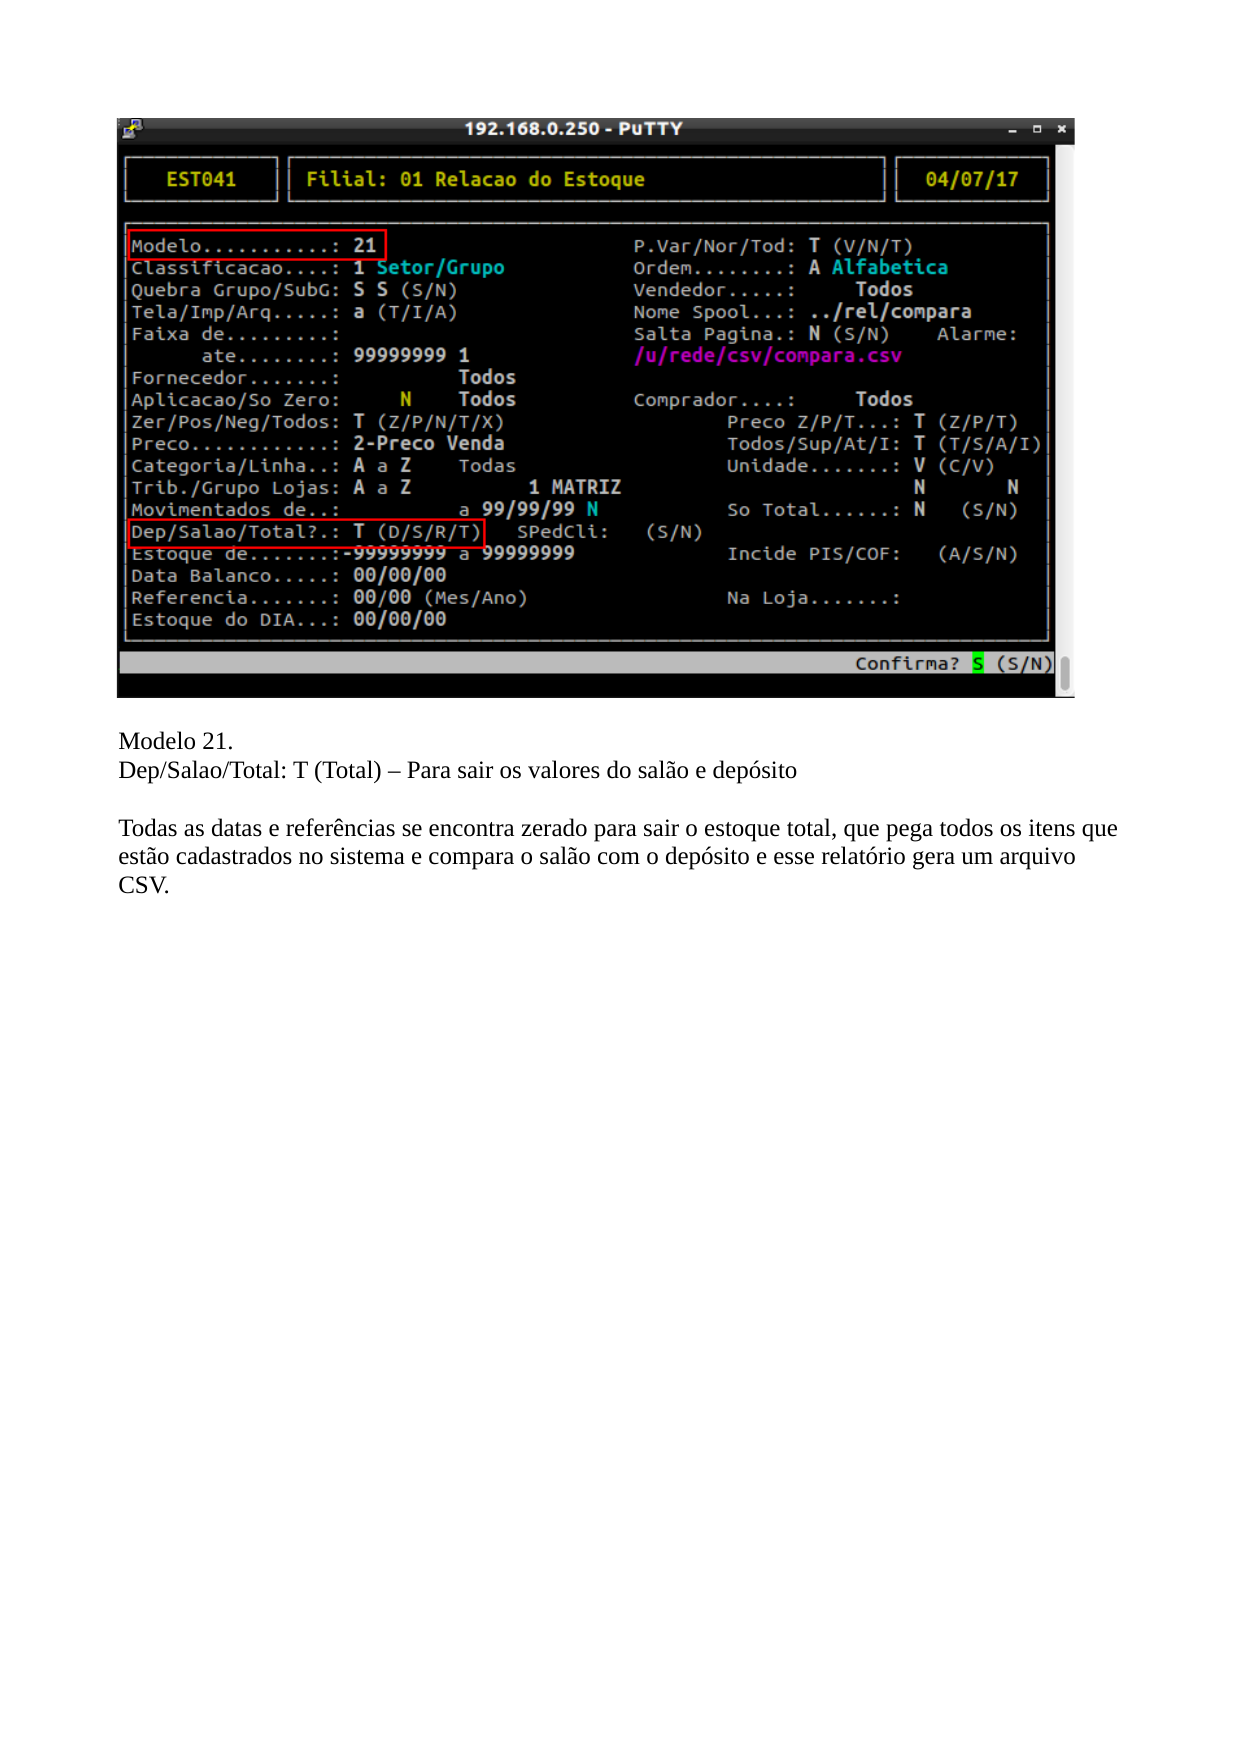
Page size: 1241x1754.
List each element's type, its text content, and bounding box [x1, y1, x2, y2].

text Modelo 21. [118, 726, 1122, 755]
text Dep/Salao/Total: T (Total) – Para sair os valores do salão e depósito [118, 755, 1122, 784]
picture [116, 118, 1075, 698]
text Todas as datas e referências se encontra zerado para sair o estoque total, que pega todos os itens que estão cadastrados no sistema e compara o salão com o depósito e esse relatório gera um arquivo CSV. [118, 813, 1122, 899]
